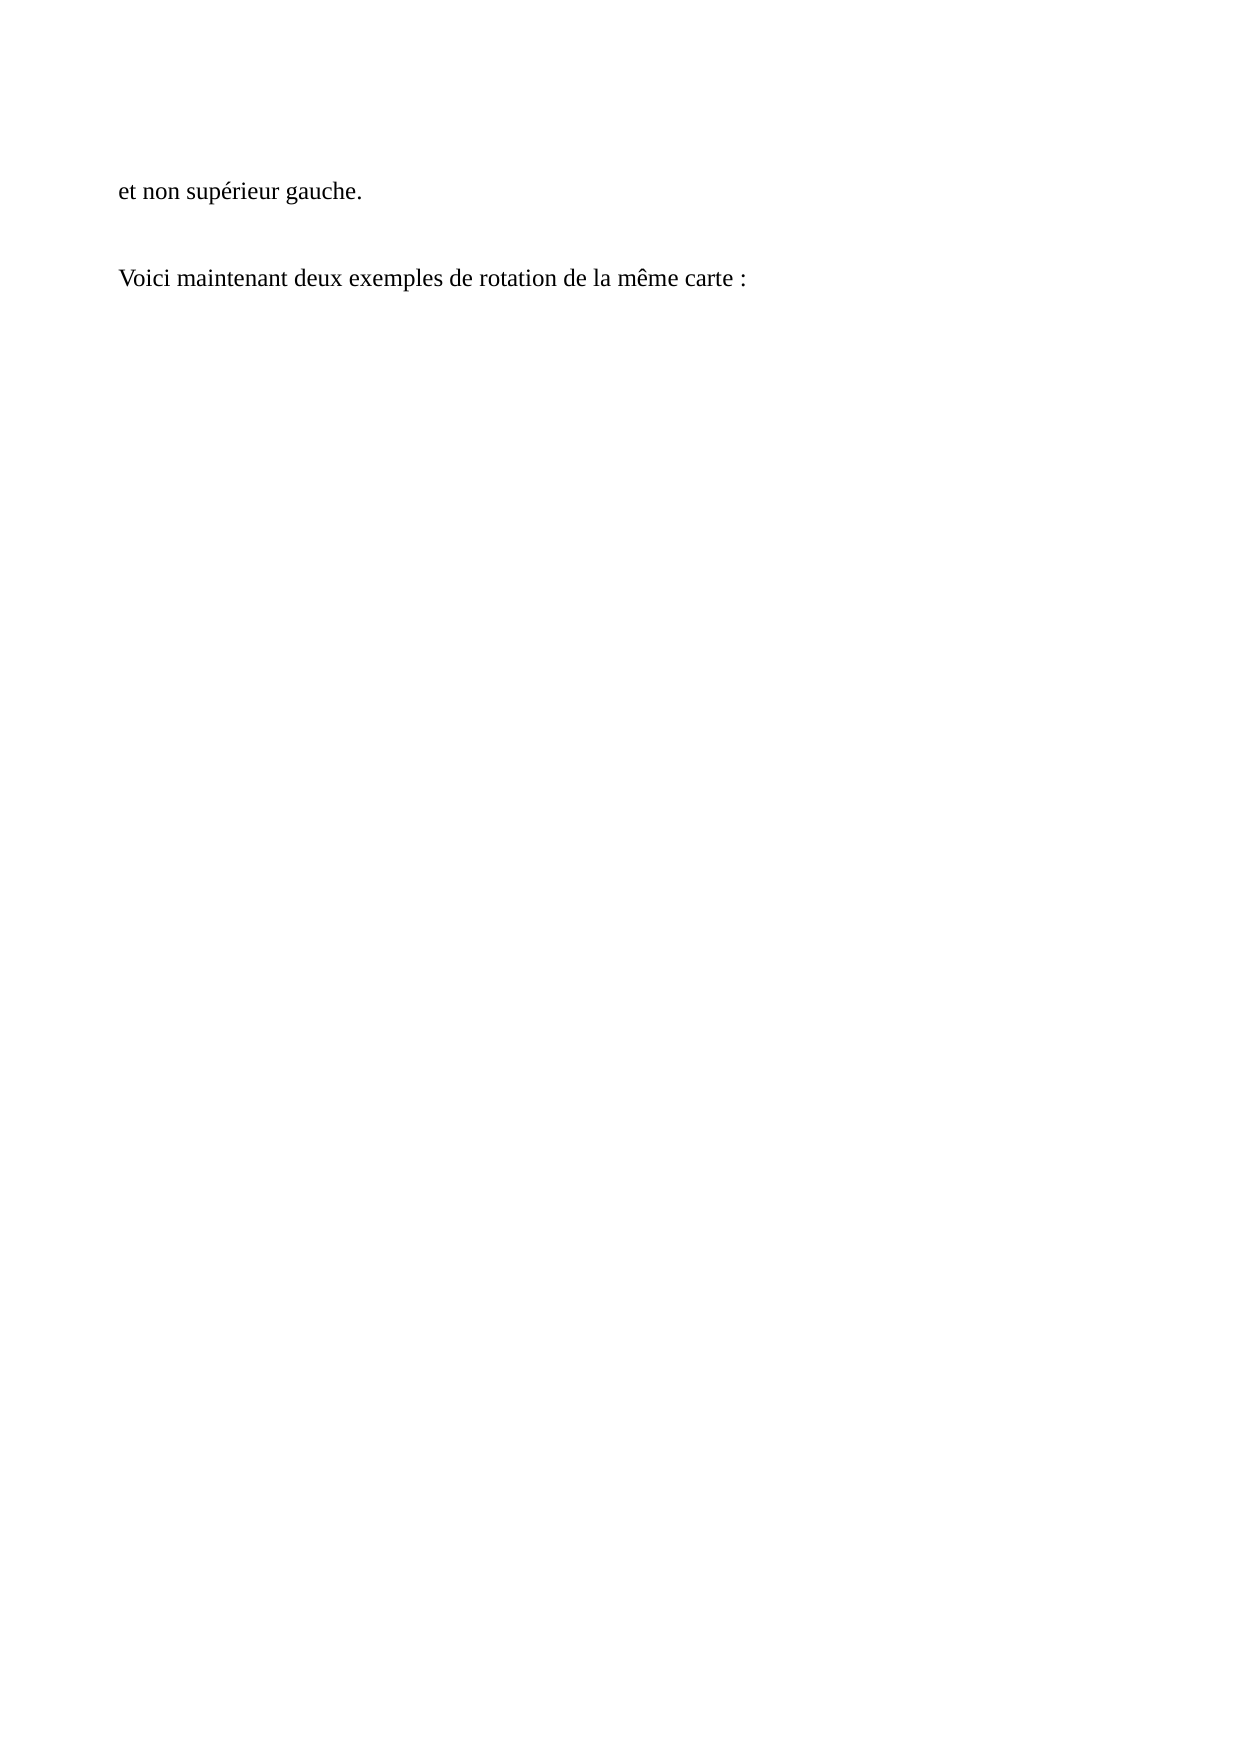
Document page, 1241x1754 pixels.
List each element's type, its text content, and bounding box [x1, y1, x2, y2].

text Voici maintenant deux exemples de rotation de la même carte : [118, 263, 1122, 291]
text et non supérieur gauche. [118, 176, 1122, 205]
